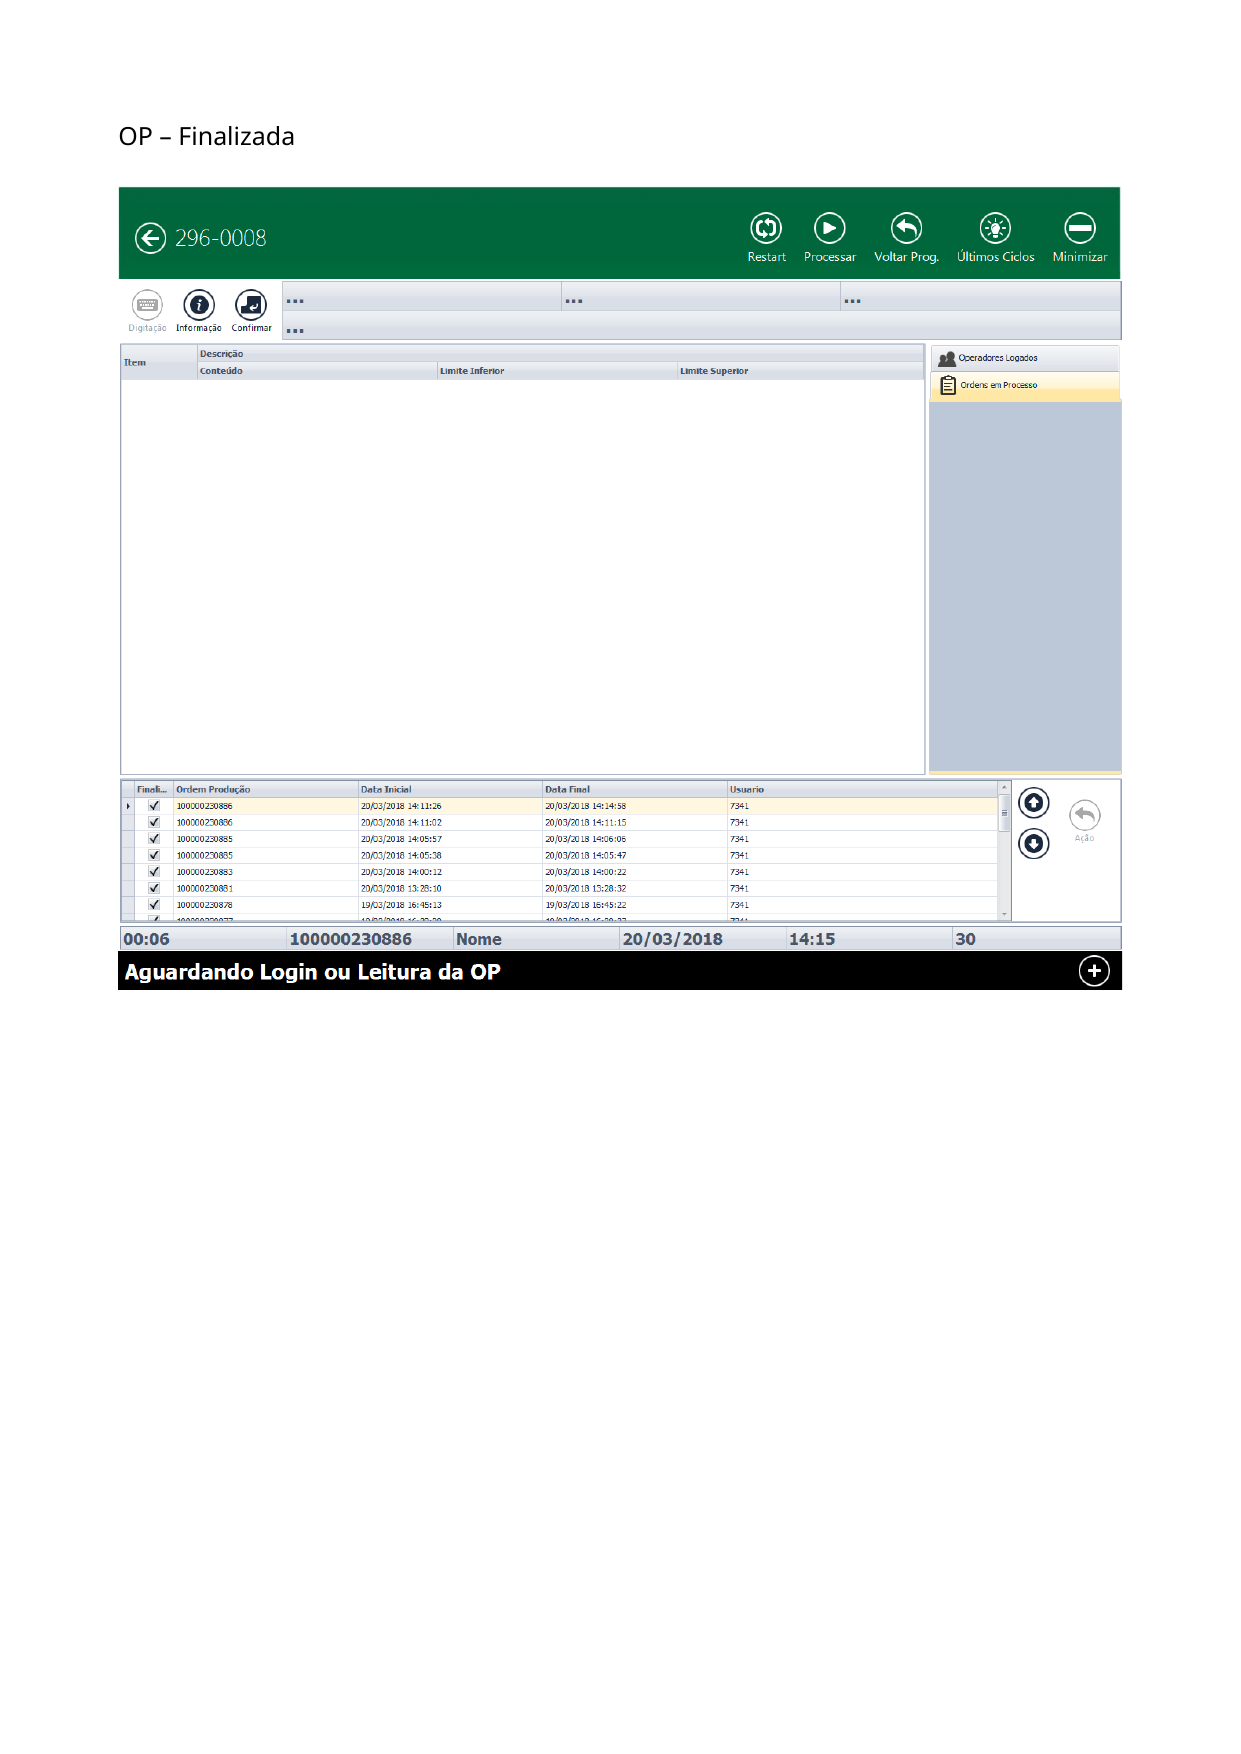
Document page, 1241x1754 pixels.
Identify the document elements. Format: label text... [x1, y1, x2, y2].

picture [118, 186, 1123, 990]
text OP – Finalizada [118, 118, 1122, 152]
